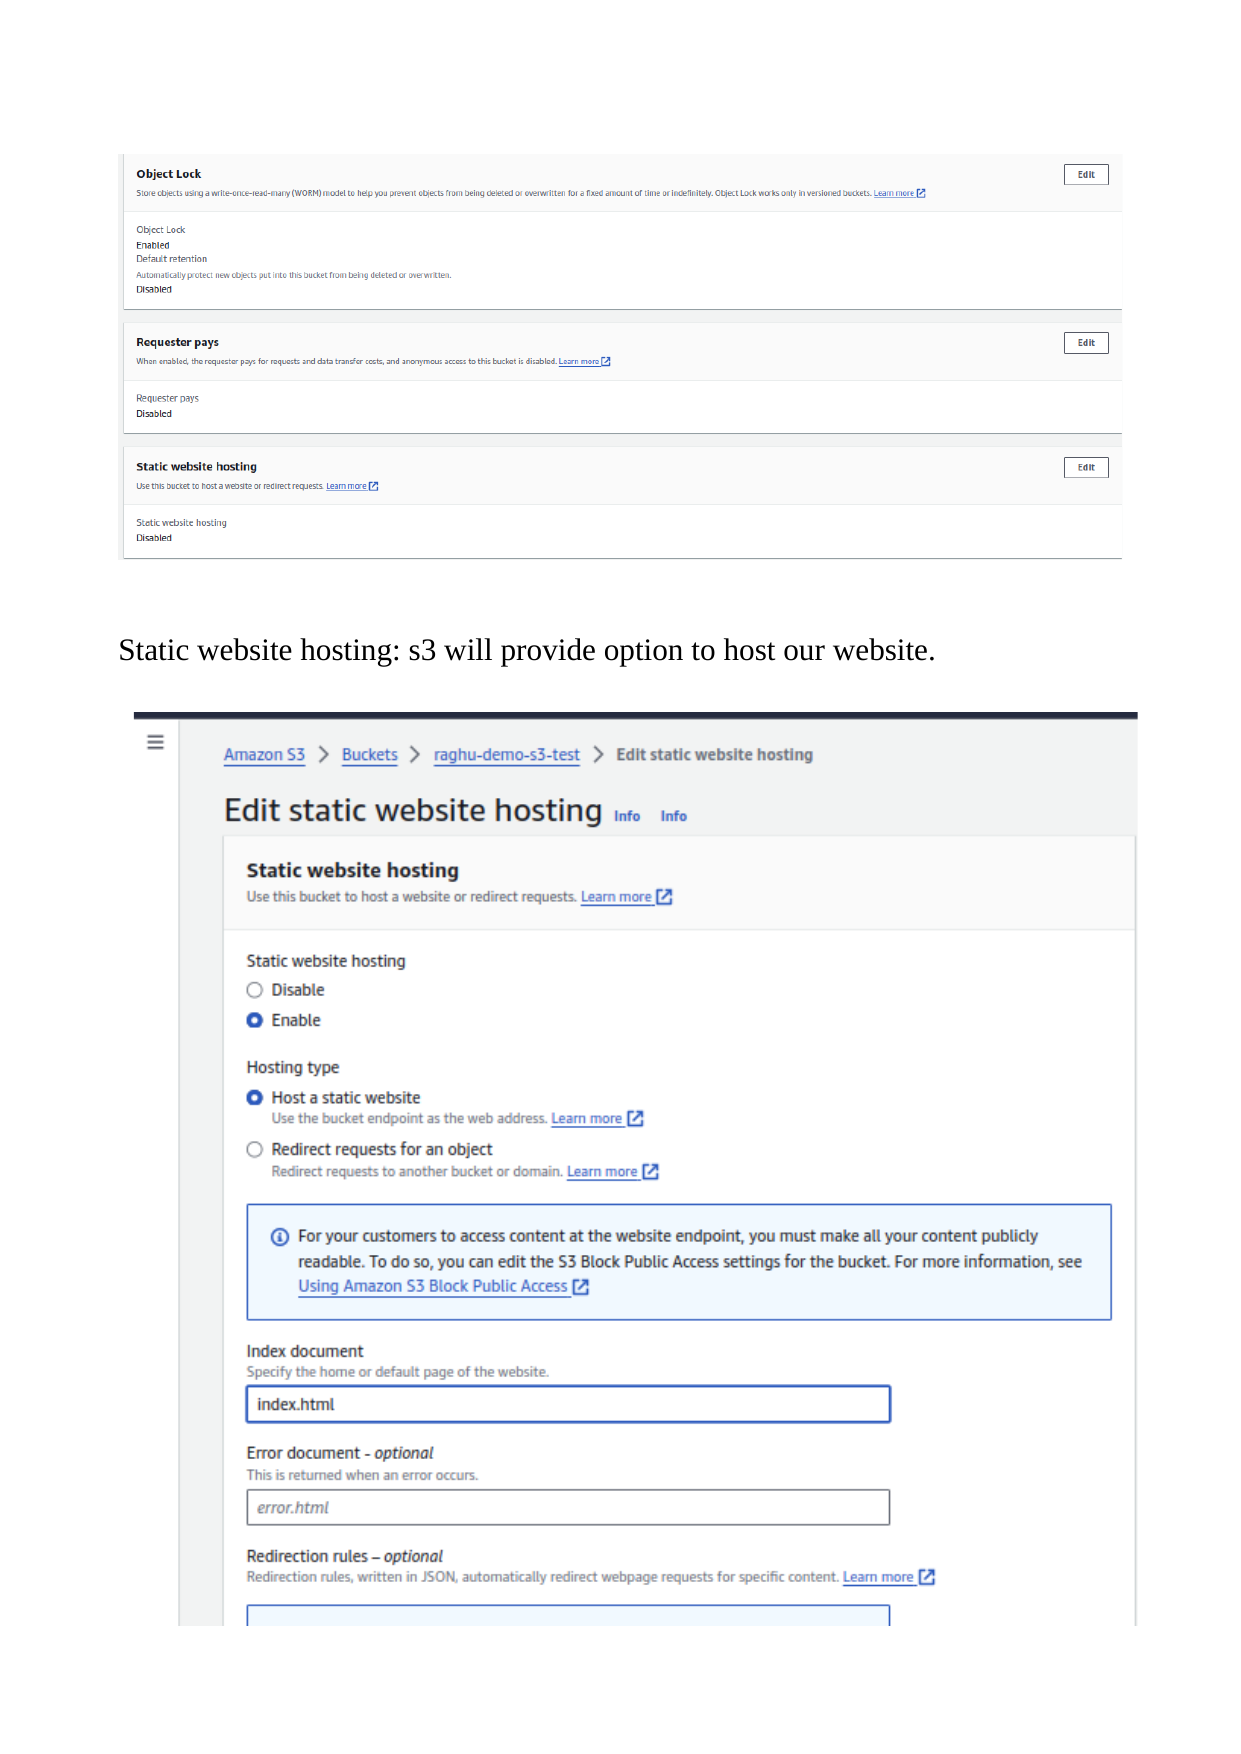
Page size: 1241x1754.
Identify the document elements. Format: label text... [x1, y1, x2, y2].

picture [133, 712, 1138, 1626]
text Static website hosting: s3 will provide option to host our website. [118, 631, 1122, 667]
picture [118, 154, 1123, 560]
